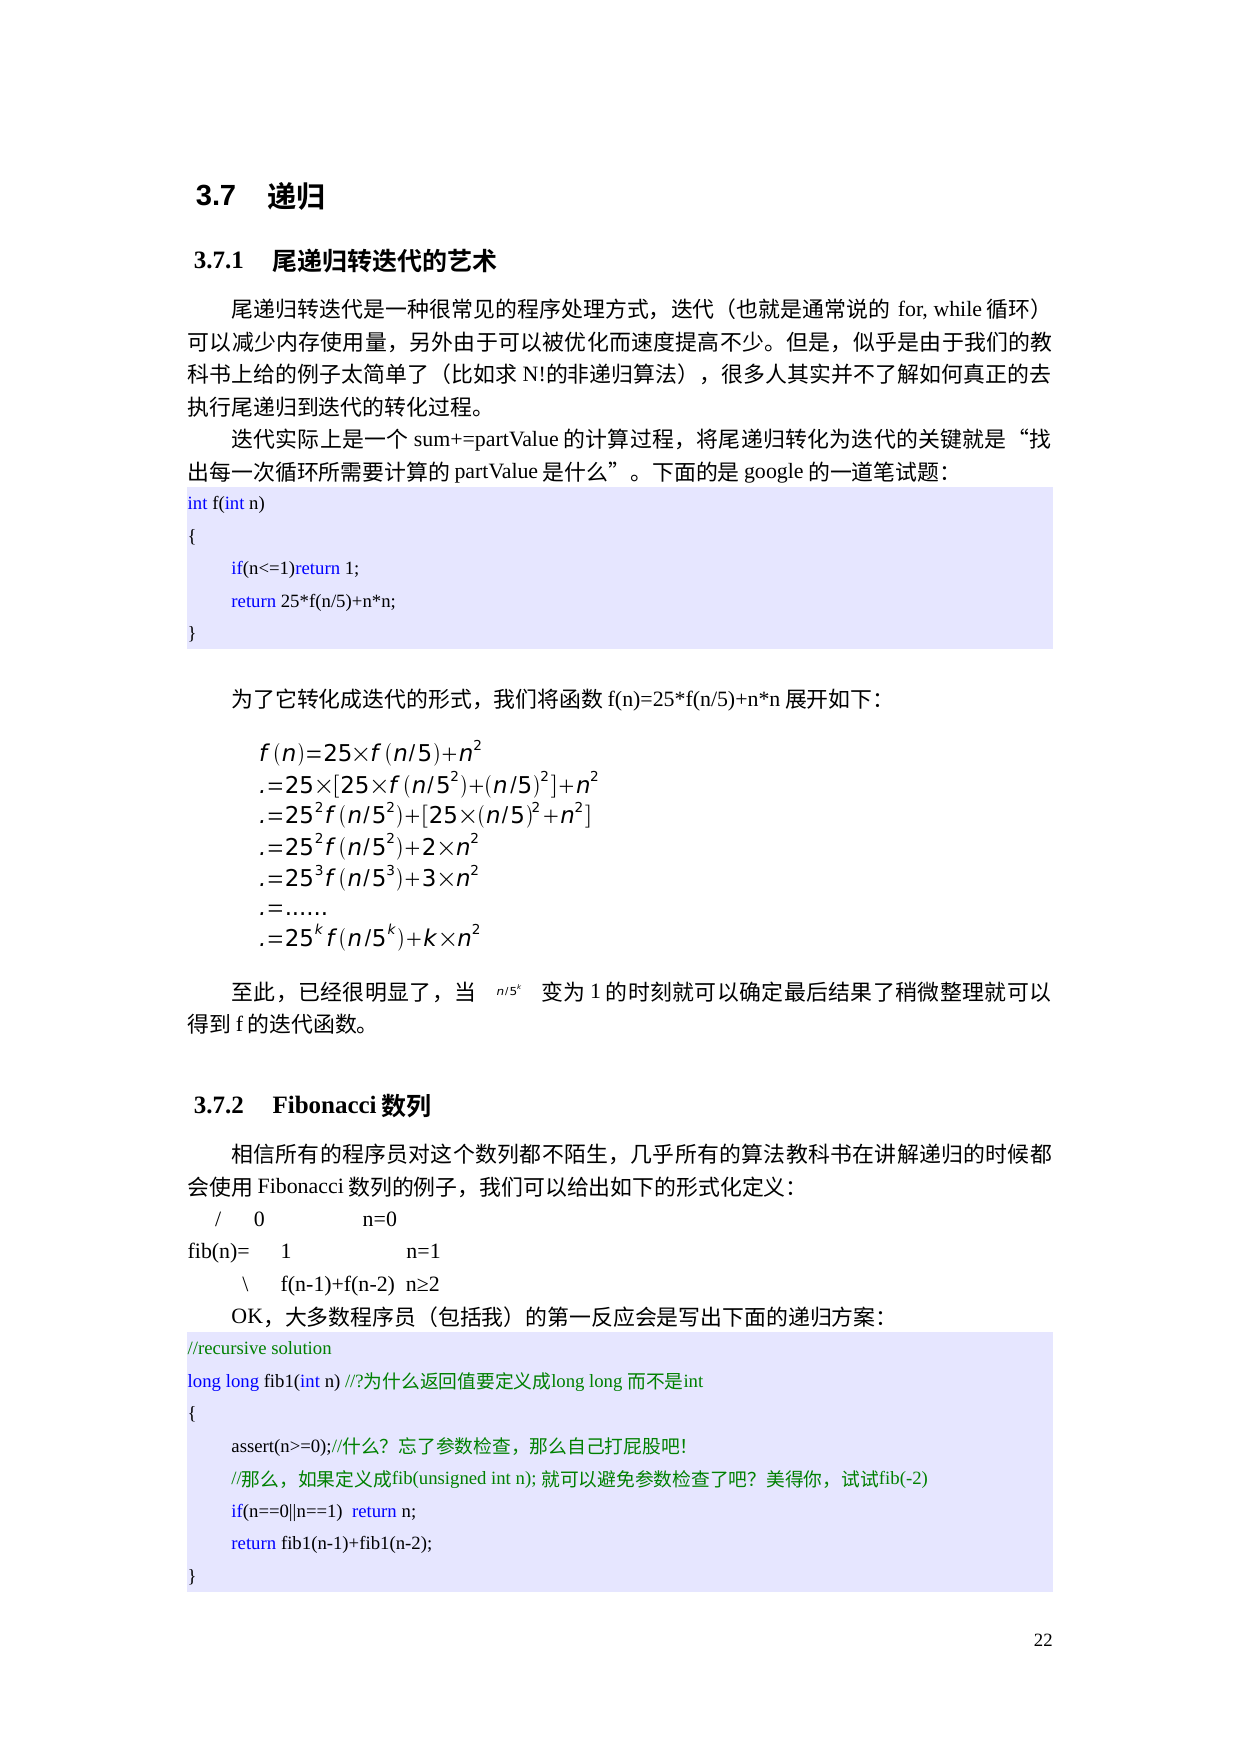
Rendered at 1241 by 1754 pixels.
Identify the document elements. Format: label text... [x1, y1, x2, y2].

text assert(n>=0);//什么？忘了参数检查，那么自己打屁股吧！ [187, 1429, 1053, 1462]
text //那么，如果定义成fib(unsigned int n); 就可以避免参数检查了吧？美得你，试试fib(-2) [187, 1462, 1053, 1494]
text return 25*f(n/5)+n*n; [187, 584, 1053, 617]
text if(n==0||n==1) return n; [187, 1494, 1053, 1527]
text fib(n)= 1 n=1 [187, 1234, 1053, 1267]
text long long fib1(int n) //?为什么返回值要定义成long long 而不是int [187, 1364, 1053, 1397]
subtitle 递归 [187, 162, 1053, 227]
text int f(int n) [187, 487, 1053, 519]
text return fib1(n-1)+fib1(n-2); [187, 1527, 1053, 1559]
text 尾递归转迭代是一种很常见的程序处理方式，迭代（也就是通常说的for, while循环）可以减少内存使用量，另外由于可以被优化而速度提高不少。但是，似乎是由于我们的教科书上给的例子太简单了（比如求N!的非递归算法），很多人其实并不了解如何真正的去执行尾递归到迭代的转化过程。 [187, 292, 1053, 422]
text 至此，已经很明显了，当变为1的时刻就可以确定最后结果了稍微整理就可以得到f的迭代函数。 [187, 974, 1053, 1039]
text / 0 n=0 [187, 1202, 1053, 1234]
subtitle 尾递归转迭代的艺术 [187, 227, 1053, 292]
text \ f(n-1)+f(n-2) n≥2 [187, 1267, 1053, 1299]
text if(n<=1)return 1; [187, 552, 1053, 584]
text 为了它转化成迭代的形式，我们将函数f(n)=25*f(n/5)+n*n展开如下： [187, 682, 1053, 714]
text OK，大多数程序员（包括我）的第一反应会是写出下面的递归方案： [187, 1299, 1053, 1332]
subtitle Fibonacci数列 [187, 1072, 1053, 1137]
text } [187, 617, 1053, 649]
text //recursive solution [187, 1332, 1053, 1364]
text { [187, 519, 1053, 552]
text 相信所有的程序员对这个数列都不陌生，几乎所有的算法教科书在讲解递归的时候都会使用Fibonacci数列的例子，我们可以给出如下的形式化定义： [187, 1137, 1053, 1202]
text } [187, 1559, 1053, 1592]
text { [187, 1397, 1053, 1429]
text 迭代实际上是一个sum+=partValue的计算过程，将尾递归转化为迭代的关键就是“找出每一次循环所需要计算的partValue是什么”。下面的是google的一道笔试题： [187, 422, 1053, 487]
